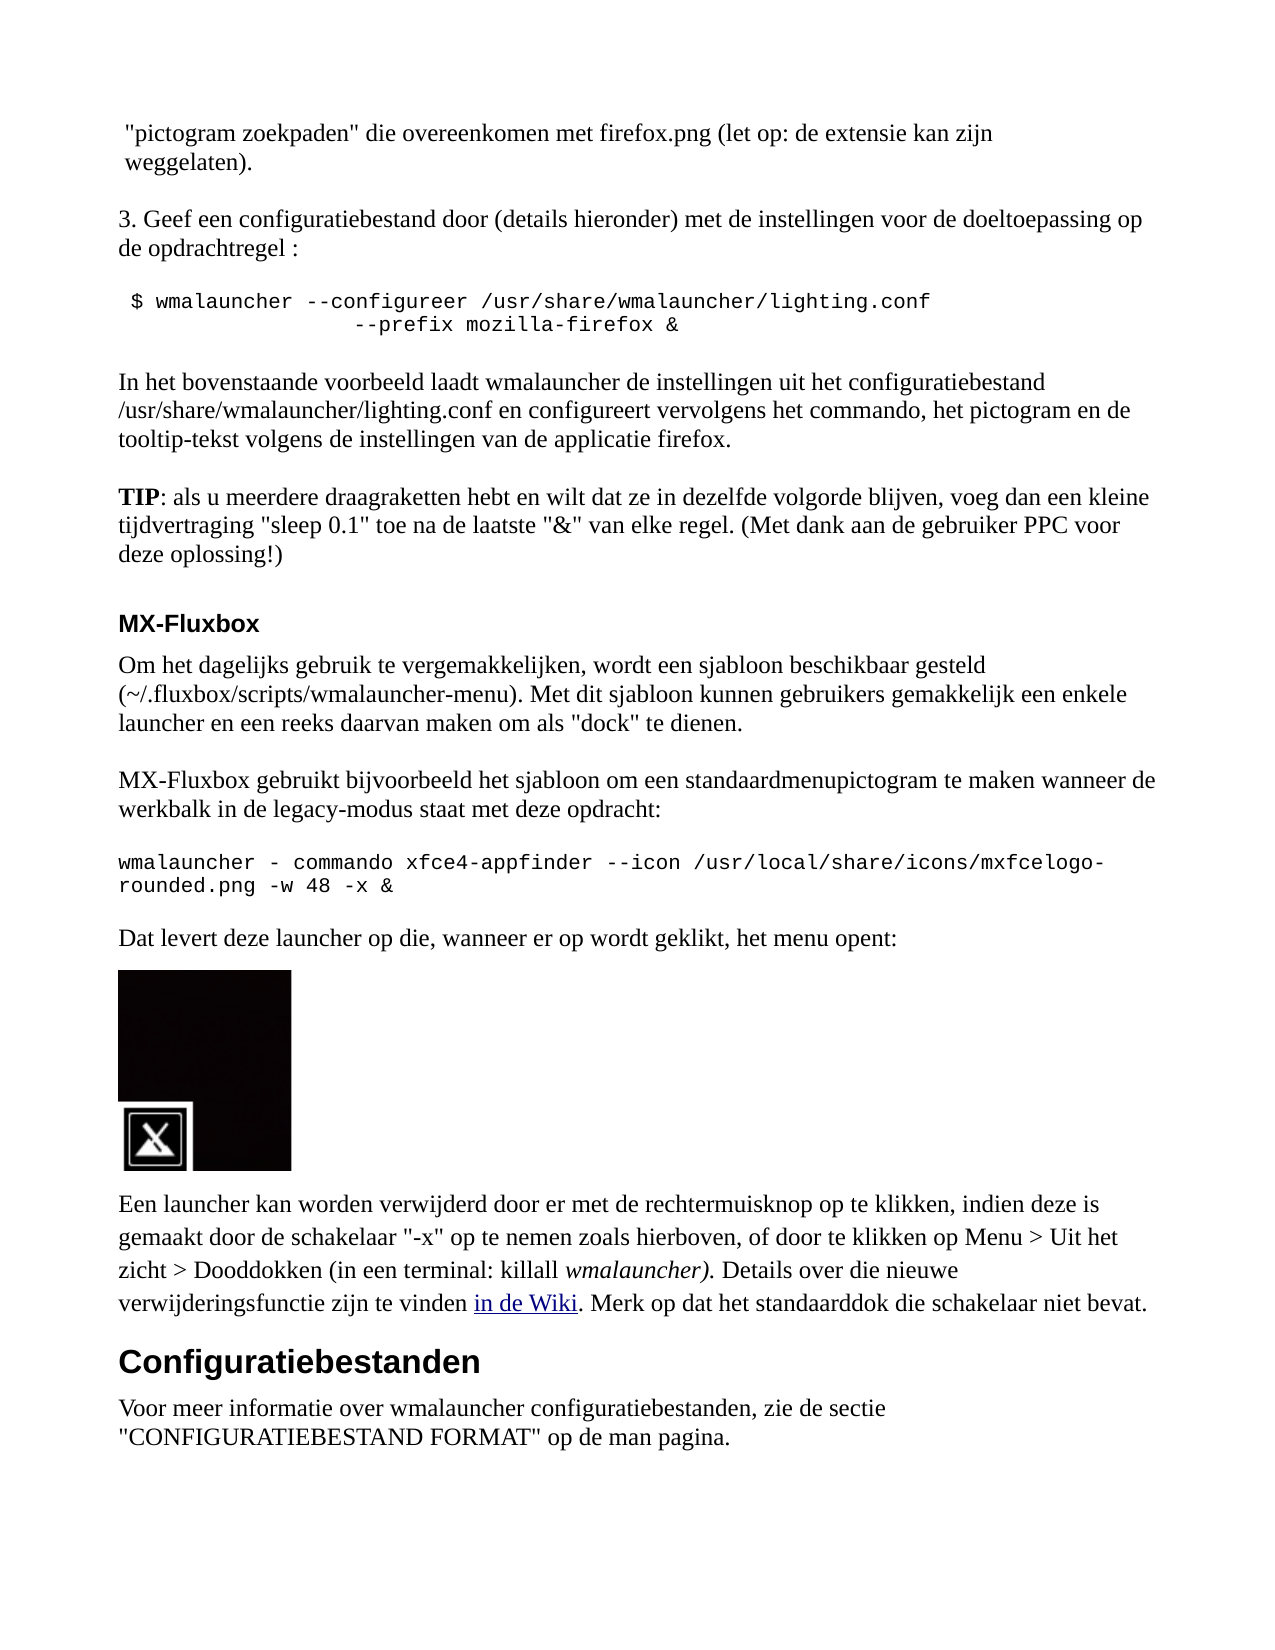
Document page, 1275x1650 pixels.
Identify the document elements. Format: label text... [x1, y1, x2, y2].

text In het bovenstaande voorbeeld laadt wmalauncher de instellingen uit het configuratiebestand /usr/share/wmalauncher/lighting.conf en configureert vervolgens het commando, het pictogram en de tooltip-tekst volgens de instellingen van de applicatie firefox. [118, 367, 1157, 453]
text Om het dagelijks gebruik te vergemakkelijken, wordt een sjabloon beschikbaar gesteld (~/.fluxbox/scripts/wmalauncher-menu). Met dit sjabloon kunnen gebruikers gemakkelijk een enkele launcher en een reeks daarvan maken om als "dock" te dienen. [118, 650, 1157, 737]
subtitle MX-Fluxbox [118, 609, 1157, 638]
text --prefix mozilla-firefox & [118, 314, 1157, 338]
text Voor meer informatie over wmalauncher configuratiebestanden, zie de sectie "CONFIGURATIEBESTAND FORMAT" op de man pagina. [118, 1393, 1157, 1450]
text 3. Geef een configuratiebestand door (details hieronder) met de instellingen voor de doeltoepassing op de opdrachtregel : [118, 204, 1157, 262]
subtitle Configuratiebestanden [118, 1342, 1157, 1380]
text weggelaten). [118, 147, 1157, 176]
text MX-Fluxbox gebruikt bijvoorbeeld het sjabloon om een standaardmenupictogram te maken wanneer de werkbalk in de legacy-modus staat met deze opdracht: [118, 765, 1157, 823]
text Dat levert deze launcher op die, wanneer er op wordt geklikt, het menu opent: [118, 923, 1157, 951]
text TIP: als u meerdere draagraketten hebt en wilt dat ze in dezelfde volgorde blijven, voeg dan een kleine tijdvertraging "sleep 0.1" toe na de laatste "&" van elke regel. (Met dank aan de gebruiker PPC voor deze oplossing!) [118, 482, 1157, 568]
text wmalauncher - commando xfce4-appfinder --icon /usr/local/share/icons/mxfcelogo-rounded.png -w 48 -x & [118, 852, 1157, 899]
text $ wmalauncher --configureer /usr/share/wmalauncher/lighting.conf [118, 291, 1157, 314]
picture [118, 970, 292, 1171]
text Een launcher kan worden verwijderd door er met de rechtermuisknop op te klikken, indien deze is gemaakt door de schakelaar "-x" op te nemen zoals hierboven, of door te klikken op Menu > Uit het zicht > Dooddokken (in een terminal: killall wmalauncher). Details over die nieuwe verwijderingsfunctie zijn te vinden in de Wiki. Merk op dat het standaarddok die schakelaar niet bevat. [118, 1189, 1157, 1317]
text "pictogram zoekpaden" die overeenkomen met firefox.png (let op: de extensie kan zijn [118, 118, 1157, 147]
